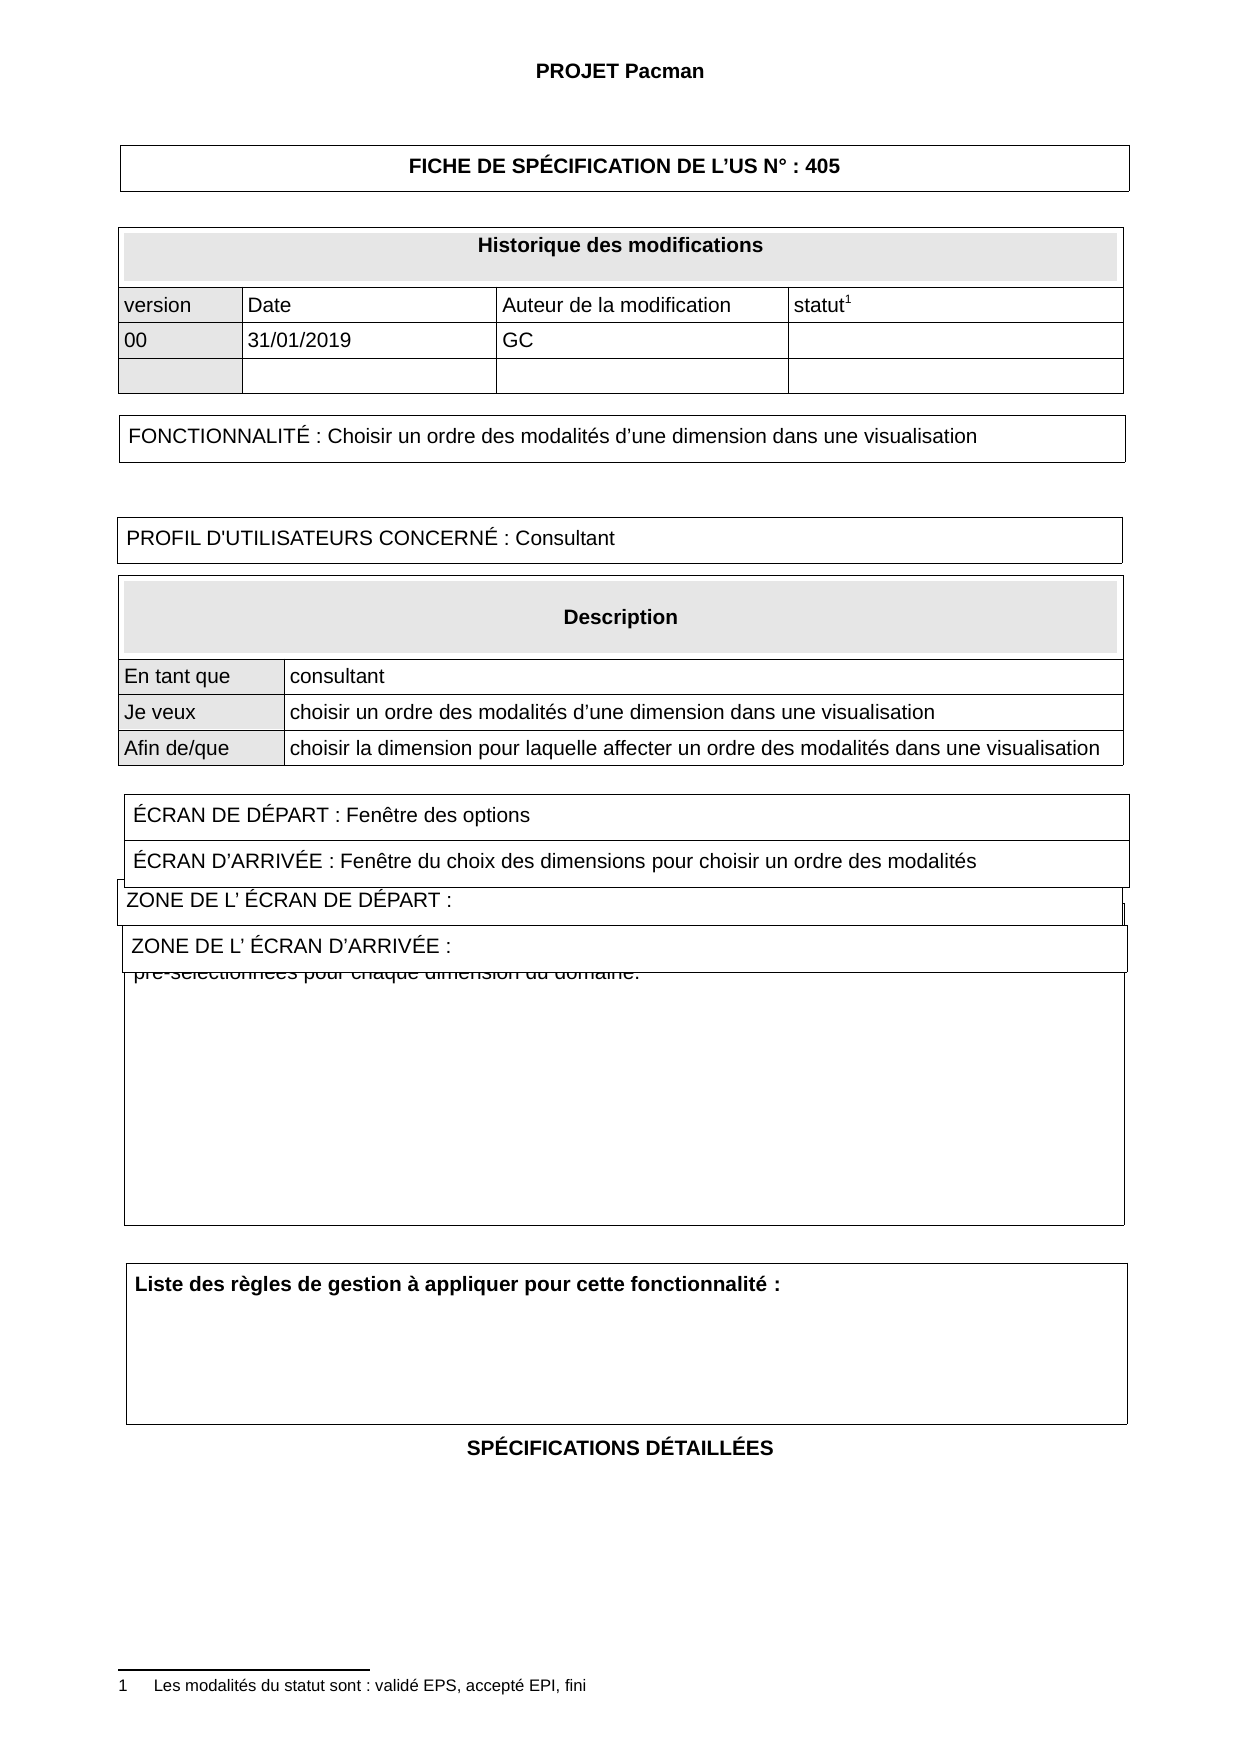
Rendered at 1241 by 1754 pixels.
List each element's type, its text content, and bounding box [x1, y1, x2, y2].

table_cell En tant que [119, 660, 284, 694]
table_cell [243, 359, 496, 393]
table_cell [789, 323, 1123, 358]
text PROJET Pacman [118, 59, 1122, 83]
text ÉCRAN DE DÉPART : Fenêtre des options [133, 802, 1121, 826]
text FICHE DE SPÉCIFICATION DE L’US N° : 405 [129, 154, 1120, 178]
table_header Historique des modifications [119, 228, 1123, 287]
text L’utilisateur a choisi le menu « Ordonner les modalités » de la fenêtre « Options » et la liste des modalités pré-sélectionnées pour chaque dimension du domaine. [133, 973, 1115, 984]
table_cell [789, 359, 1123, 393]
table_cell statut [789, 288, 1123, 322]
text ZONE DE L’ ÉCRAN DE DÉPART : [126, 888, 1113, 912]
table_cell [497, 359, 788, 393]
table_cell 00 [119, 323, 242, 358]
table_cell consultant [285, 660, 1123, 694]
text Liste des règles de gestion à appliquer pour cette fonctionnalité : [134, 1271, 1118, 1295]
text PROFIL D'UTILISATEURS CONCERNÉ : Consultant [126, 526, 1113, 549]
table_cell [119, 359, 242, 393]
table_cell version [119, 288, 242, 322]
table_cell 31/01/2019 [243, 323, 496, 358]
text ÉCRAN D’ARRIVÉE : Fenêtre du choix des dimensions pour choisir un ordre des modalités [133, 849, 1121, 873]
table_header Description [119, 576, 1123, 658]
table_cell Je veux [119, 695, 284, 729]
table_cell Afin de/que [119, 731, 284, 765]
table_cell choisir un ordre des modalités d’une dimension dans une visualisation [285, 695, 1123, 729]
text SPÉCIFICATIONS DÉTAILLÉES [118, 926, 1127, 1460]
table_cell Date [243, 288, 496, 322]
text FONCTIONNALITÉ : Choisir un ordre des modalités d’une dimension dans une visualisation [128, 424, 1116, 448]
table_cell Auteur de la modification [497, 288, 788, 322]
text ZONE DE L’ ÉCRAN D’ARRIVÉE : [131, 934, 1118, 958]
table_cell choisir la dimension pour laquelle affecter un ordre des modalités dans une visualisation [285, 731, 1123, 765]
table_cell GC [497, 323, 788, 358]
